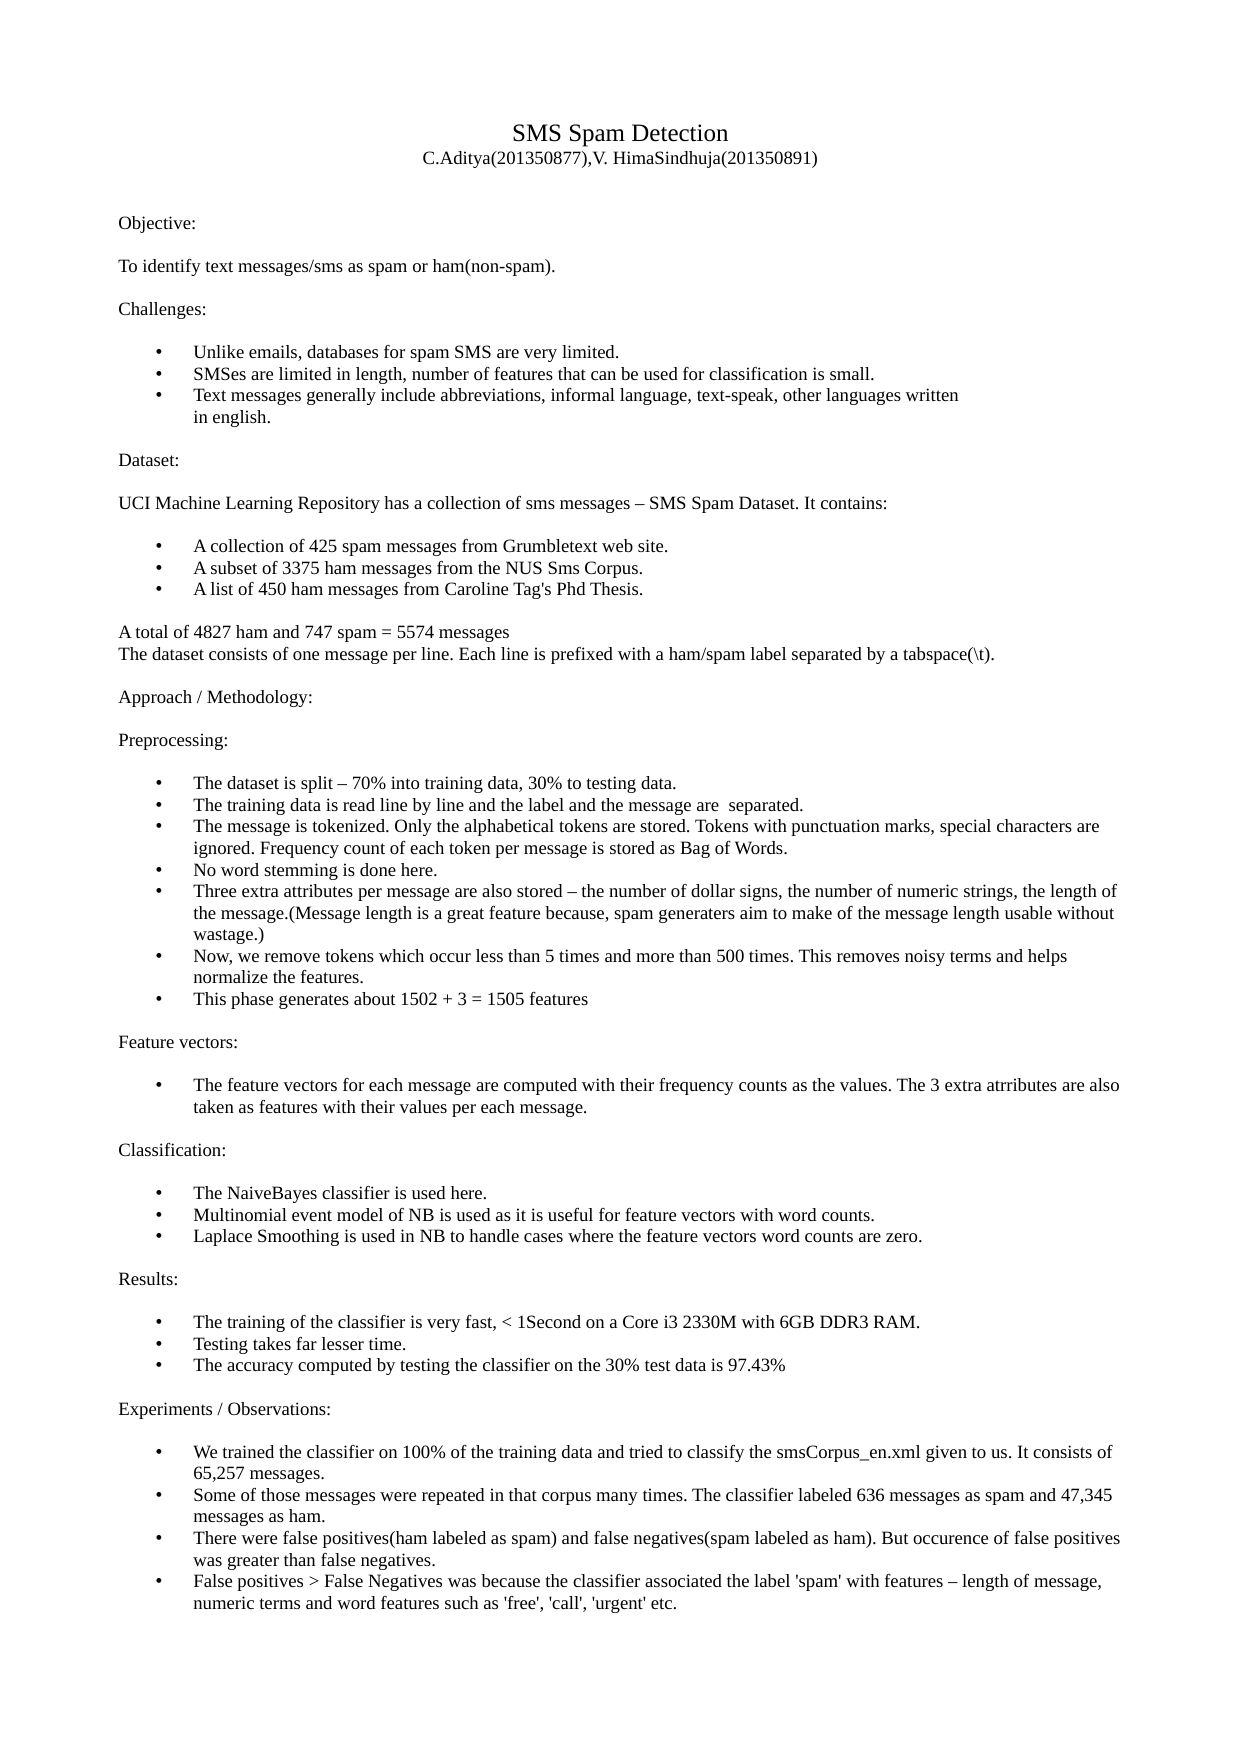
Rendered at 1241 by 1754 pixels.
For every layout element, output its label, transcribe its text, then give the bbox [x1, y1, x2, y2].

list Text messages generally include abbreviations, informal language, text-speak, other languages written in english. [156, 384, 1122, 427]
list This phase generates about 1502 + 3 = 1505 features [156, 988, 1122, 1009]
list Multinomial event model of NB is used as it is useful for feature vectors with word counts. [156, 1203, 1122, 1225]
list Testing takes far lesser time. [156, 1333, 1122, 1354]
text SMS Spam Detection [118, 118, 1122, 147]
text C.Aditya(201350877),V. HimaSindhuja(201350891) [118, 147, 1122, 168]
text Objective: [118, 212, 1122, 233]
list The message is tokenized. Only the alphabetical tokens are stored. Tokens with punctuation marks, special characters are ignored. Frequency count of each token per message is stored as Bag of Words. [156, 815, 1122, 858]
text Dataset: [118, 449, 1122, 470]
text Classification: [118, 1139, 1122, 1160]
list False positives > False Negatives was because the classifier associated the label 'spam' with features – length of message, numeric terms and word features such as 'free', 'call', 'urgent' etc. [156, 1570, 1122, 1613]
list The accuracy computed by testing the classifier on the 30% test data is 97.43% [156, 1354, 1122, 1376]
list Laplace Smoothing is used in NB to handle cases where the feature vectors word counts are zero. [156, 1225, 1122, 1247]
text Approach / Methodology: [118, 686, 1122, 707]
list We trained the classifier on 100% of the training data and tried to classify the smsCorpus_en.xml given to us. It consists of 65,257 messages. [156, 1441, 1122, 1484]
text Results: [118, 1268, 1122, 1290]
list A list of 450 ham messages from Caroline Tag's Phd Thesis. [156, 578, 1122, 600]
list SMSes are limited in length, number of features that can be used for classification is small. [156, 362, 1122, 384]
list Three extra attributes per message are also stored – the number of dollar signs, the number of numeric strings, the length of the message.(Message length is a great feature because, spam generaters aim to make of the message length usable without wastage.) [156, 880, 1122, 945]
list A collection of 425 spam messages from Grumbletext web site. [156, 535, 1122, 557]
list The feature vectors for each message are computed with their frequency counts as the values. The 3 extra atrributes are also taken as features with their values per each message. [156, 1074, 1122, 1117]
list The NaiveBayes classifier is used here. [156, 1182, 1122, 1203]
text Preprocessing: [118, 729, 1122, 751]
text To identify text messages/sms as spam or ham(non-spam). [118, 255, 1122, 276]
list The training data is read line by line and the label and the message are separated. [156, 794, 1122, 815]
list A subset of 3375 ham messages from the NUS Sms Corpus. [156, 557, 1122, 578]
list Some of those messages were repeated in that corpus many times. The classifier labeled 636 messages as spam and 47,345 messages as ham. [156, 1484, 1122, 1527]
text Experiments / Observations: [118, 1397, 1122, 1419]
text A total of 4827 ham and 747 spam = 5574 messages [118, 621, 1122, 643]
list Unlike emails, databases for spam SMS are very limited. [156, 341, 1122, 362]
list The training of the classifier is very fast, < 1Second on a Core i3 2330M with 6GB DDR3 RAM. [156, 1311, 1122, 1333]
list The dataset is split – 70% into training data, 30% to testing data. [156, 772, 1122, 794]
list No word stemming is done here. [156, 858, 1122, 880]
text The dataset consists of one message per line. Each line is prefixed with a ham/spam label separated by a tabspace(\t). [118, 643, 1122, 664]
text Feature vectors: [118, 1031, 1122, 1052]
text UCI Machine Learning Repository has a collection of sms messages – SMS Spam Dataset. It contains: [118, 492, 1122, 513]
text Challenges: [118, 298, 1122, 319]
list Now, we remove tokens which occur less than 5 times and more than 500 times. This removes noisy terms and helps normalize the features. [156, 945, 1122, 988]
list There were false positives(ham labeled as spam) and false negatives(spam labeled as ham). But occurence of false positives was greater than false negatives. [156, 1527, 1122, 1570]
